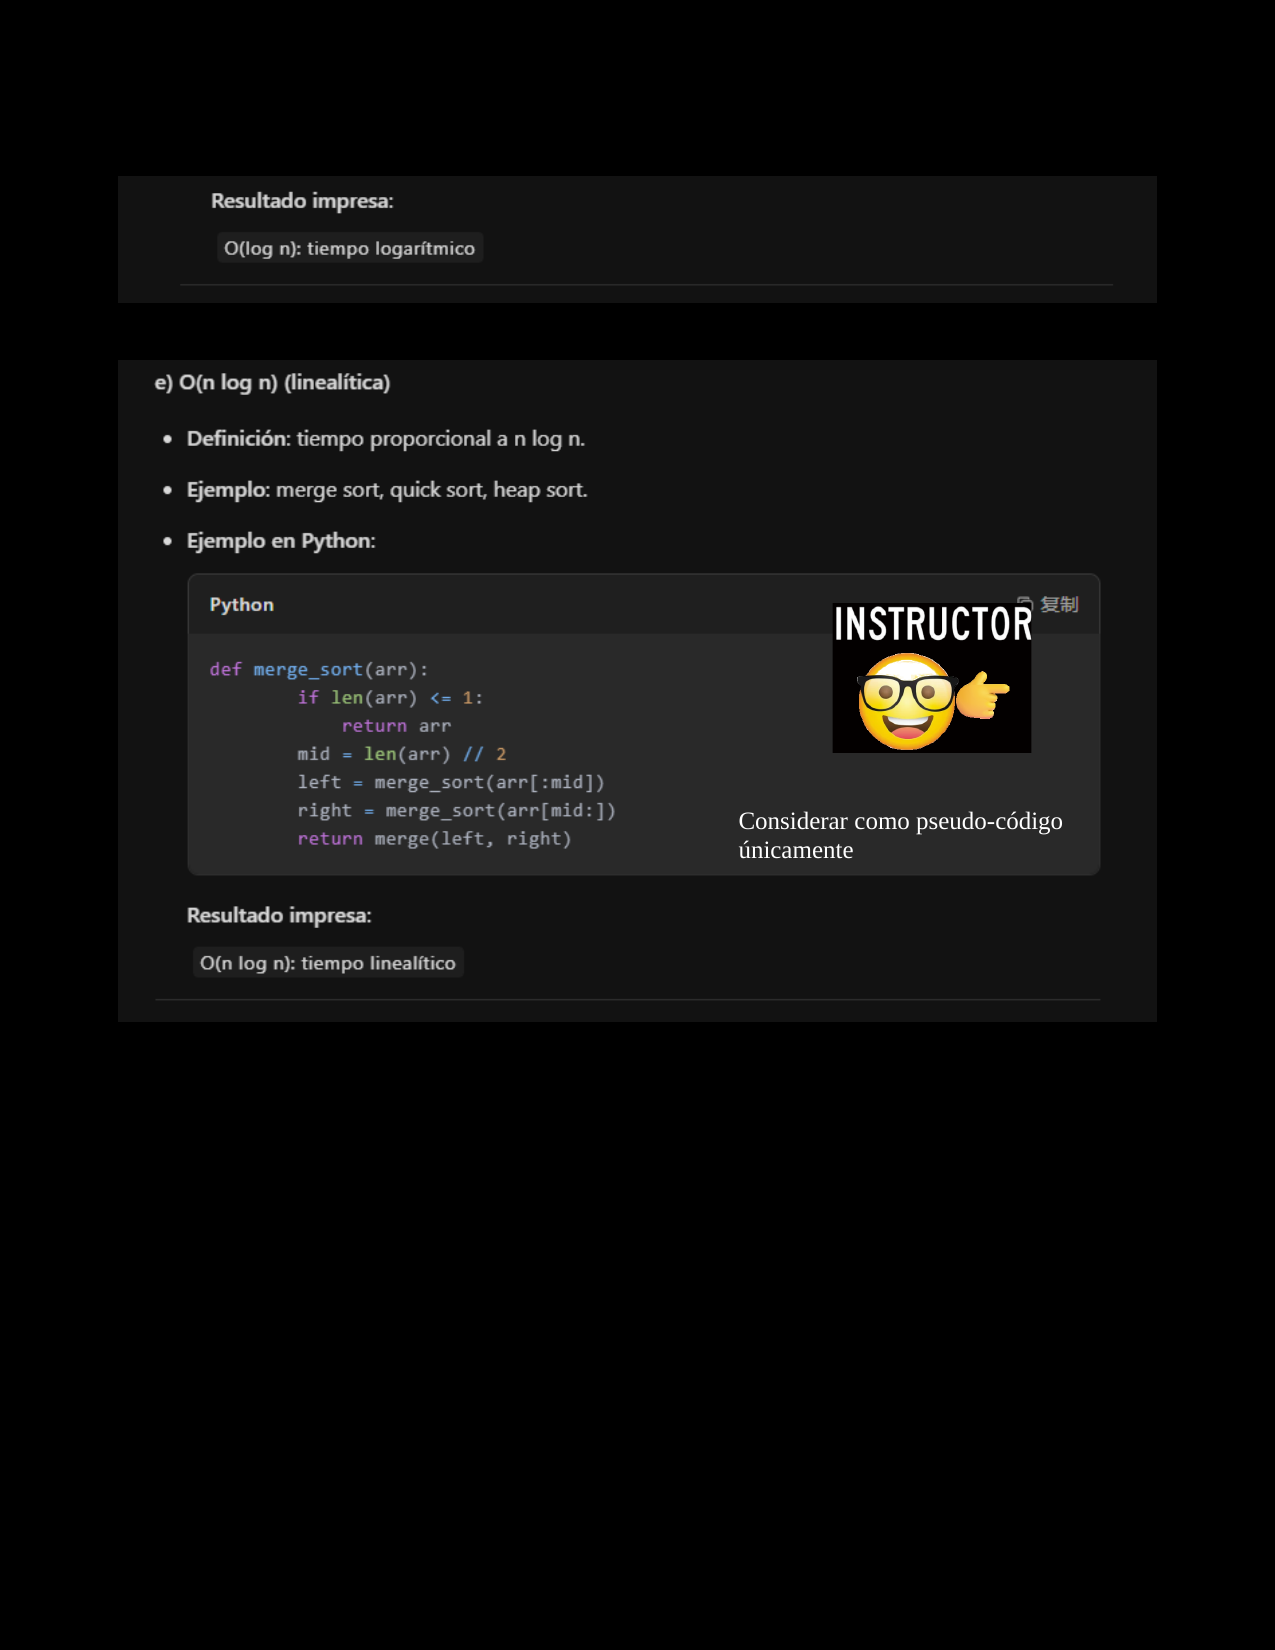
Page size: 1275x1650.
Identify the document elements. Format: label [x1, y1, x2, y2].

picture [118, 360, 1157, 1022]
picture [118, 176, 1157, 303]
